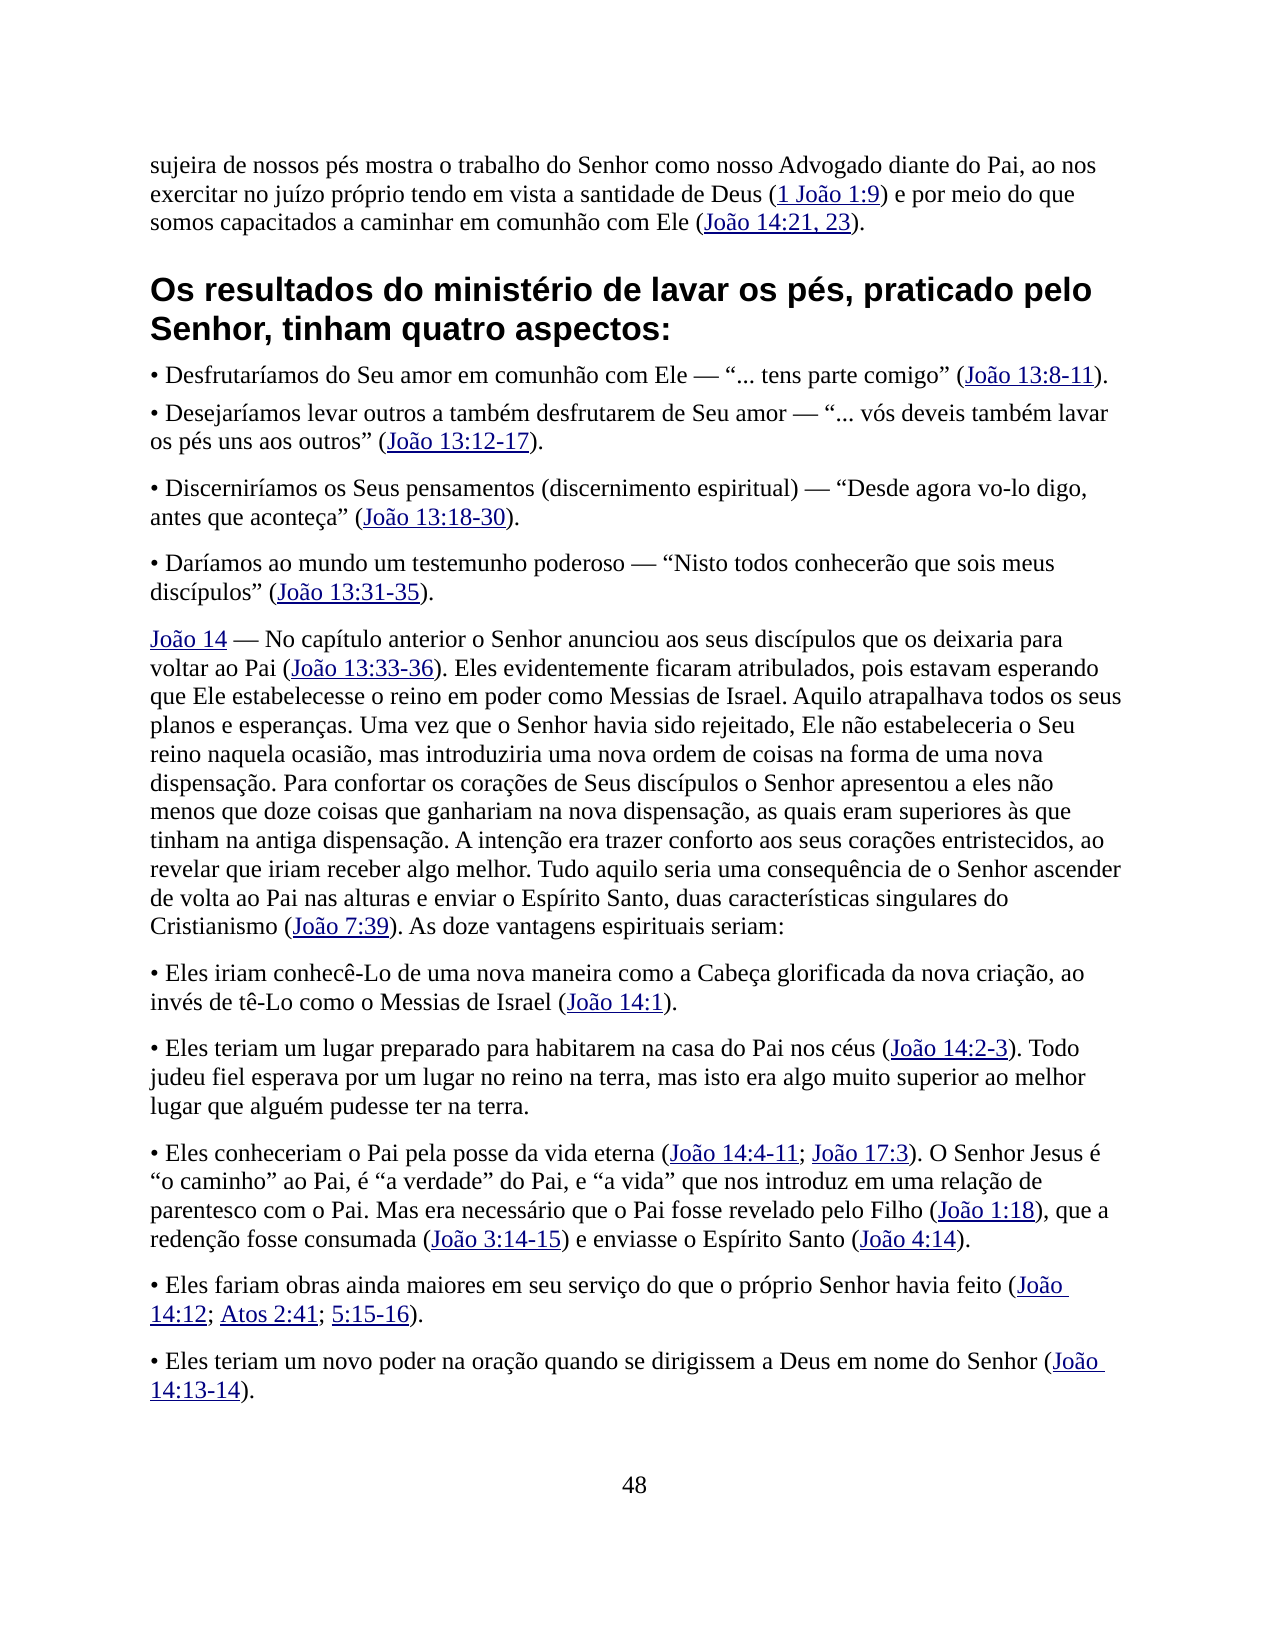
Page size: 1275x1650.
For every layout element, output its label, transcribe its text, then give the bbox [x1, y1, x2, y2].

text • Desejaríamos levar outros a também desfrutarem de Seu amor — “... vós deveis também lavar os pés uns aos outros” (João 13:12-17). [150, 398, 1125, 455]
text • Eles conheceriam o Pai pela posse da vida eterna (João 14:4-11; João 17:3). O Senhor Jesus é “o caminho” ao Pai, é “a verdade” do Pai, e “a vida” que nos introduz em uma relação de parentesco com o Pai. Mas era necessário que o Pai fosse revelado pelo Filho (João 1:18), que a redenção fosse consumada (João 3:14-15) e enviasse o Espírito Santo (João 4:14). [150, 1138, 1125, 1253]
text sujeira de nossos pés mostra o trabalho do Senhor como nosso Advogado diante do Pai, ao nos exercitar no juízo próprio tendo em vista a santidade de Deus (1 João 1:9) e por meio do que somos capacitados a caminhar em comunhão com Ele (João 14:21, 23). [150, 150, 1125, 236]
text João 14 — No capítulo anterior o Senhor anunciou aos seus discípulos que os deixaria para voltar ao Pai (João 13:33-36). Eles evidentemente ficaram atribulados, pois estavam esperando que Ele estabelecesse o reino em poder como Messias de Israel. Aquilo atrapalhava todos os seus planos e esperanças. Uma vez que o Senhor havia sido rejeitado, Ele não estabeleceria o Seu reino naquela ocasião, mas introduziria uma nova ordem de coisas na forma de uma nova dispensação. Para confortar os corações de Seus discípulos o Senhor apresentou a eles não menos que doze coisas que ganhariam na nova dispensação, as quais eram superiores às que tinham na antiga dispensação. A intenção era trazer conforto aos seus corações entristecidos, ao revelar que iriam receber algo melhor. Tudo aquilo seria uma consequência de o Senhor ascender de volta ao Pai nas alturas e enviar o Espírito Santo, duas características singulares do Cristianismo (João 7:39). As doze vantagens espirituais seriam: [150, 624, 1125, 940]
text • Eles iriam conhecê-Lo de uma nova maneira como a Cabeça glorificada da nova criação, ao invés de tê-Lo como o Messias de Israel (João 14:1). [150, 958, 1125, 1016]
text • Eles teriam um novo poder na oração quando se dirigissem a Deus em nome do Senhor (João 14:13-14). [150, 1346, 1125, 1403]
text • Discerniríamos os Seus pensamentos (discernimento espiritual) — “Desde agora vo-lo digo, antes que aconteça” (João 13:18-30). [150, 473, 1125, 531]
text • Eles fariam obras ainda maiores em seu serviço do que o próprio Senhor havia feito (João 14:12; Atos 2:41; 5:15-16). [150, 1271, 1125, 1328]
subtitle Os resultados do ministério de lavar os pés, praticado pelo Senhor, tinham quatro aspectos: [150, 270, 1125, 347]
text • Desfrutaríamos do Seu amor em comunhão com Ele — “... tens parte comigo” (João 13:8-11). [150, 360, 1125, 389]
text • Eles teriam um lugar preparado para habitarem na casa do Pai nos céus (João 14:2-3). Todo judeu fiel esperava por um lugar no reino na terra, mas isto era algo muito superior ao melhor lugar que alguém pudesse ter na terra. [150, 1033, 1125, 1120]
text • Daríamos ao mundo um testemunho poderoso — “Nisto todos conhecerão que sois meus discípulos” (João 13:31-35). [150, 548, 1125, 606]
